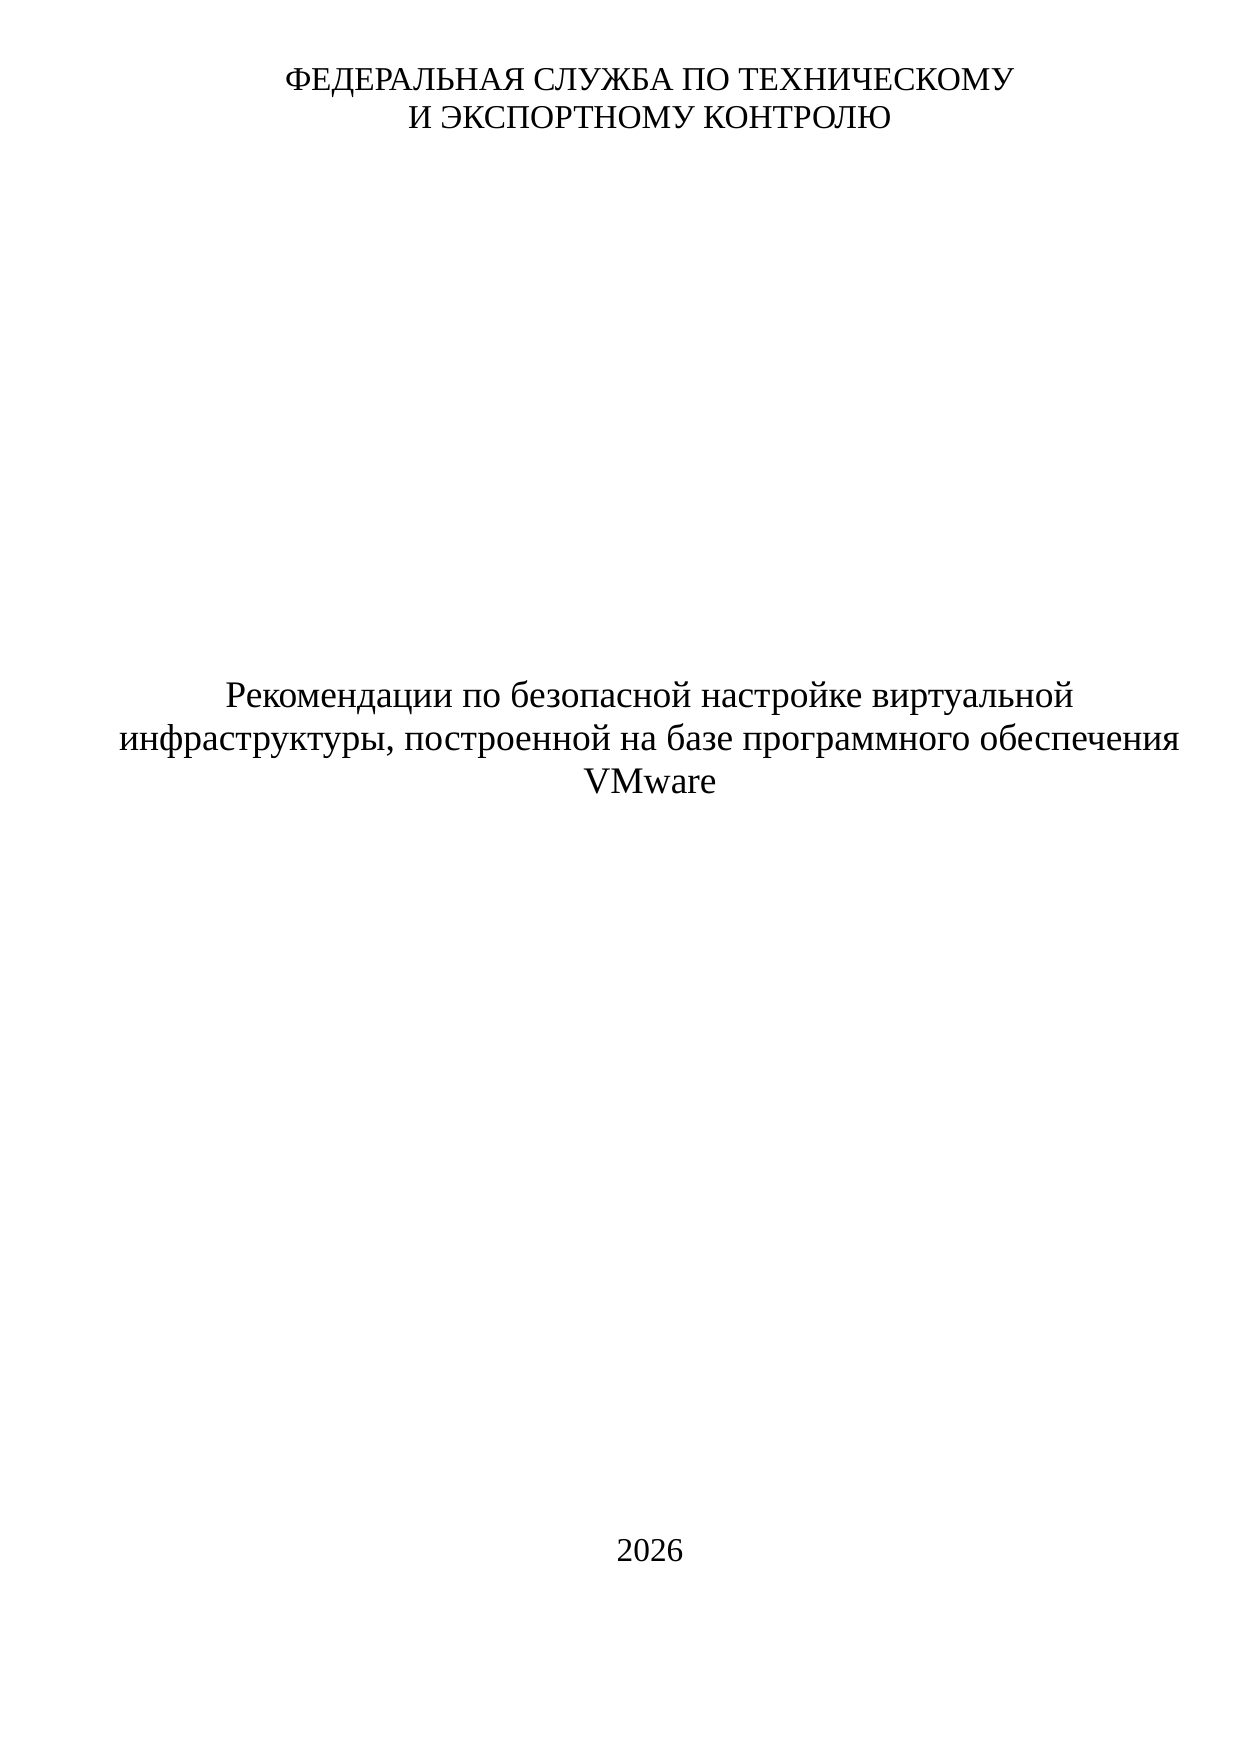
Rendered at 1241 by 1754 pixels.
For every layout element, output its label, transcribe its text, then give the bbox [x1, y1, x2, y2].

text 2026 [118, 1530, 1181, 1568]
text ФЕДЕРАЛЬНАЯ СЛУЖБА ПО ТЕХНИЧЕСКОМУ И ЭКСПОРТНОМУ КОНТРОЛЮ [118, 59, 1181, 136]
text Рекомендации по безопасной настройке виртуальной инфраструктуры, построенной на базе программного обеспечения VMware [118, 672, 1181, 802]
